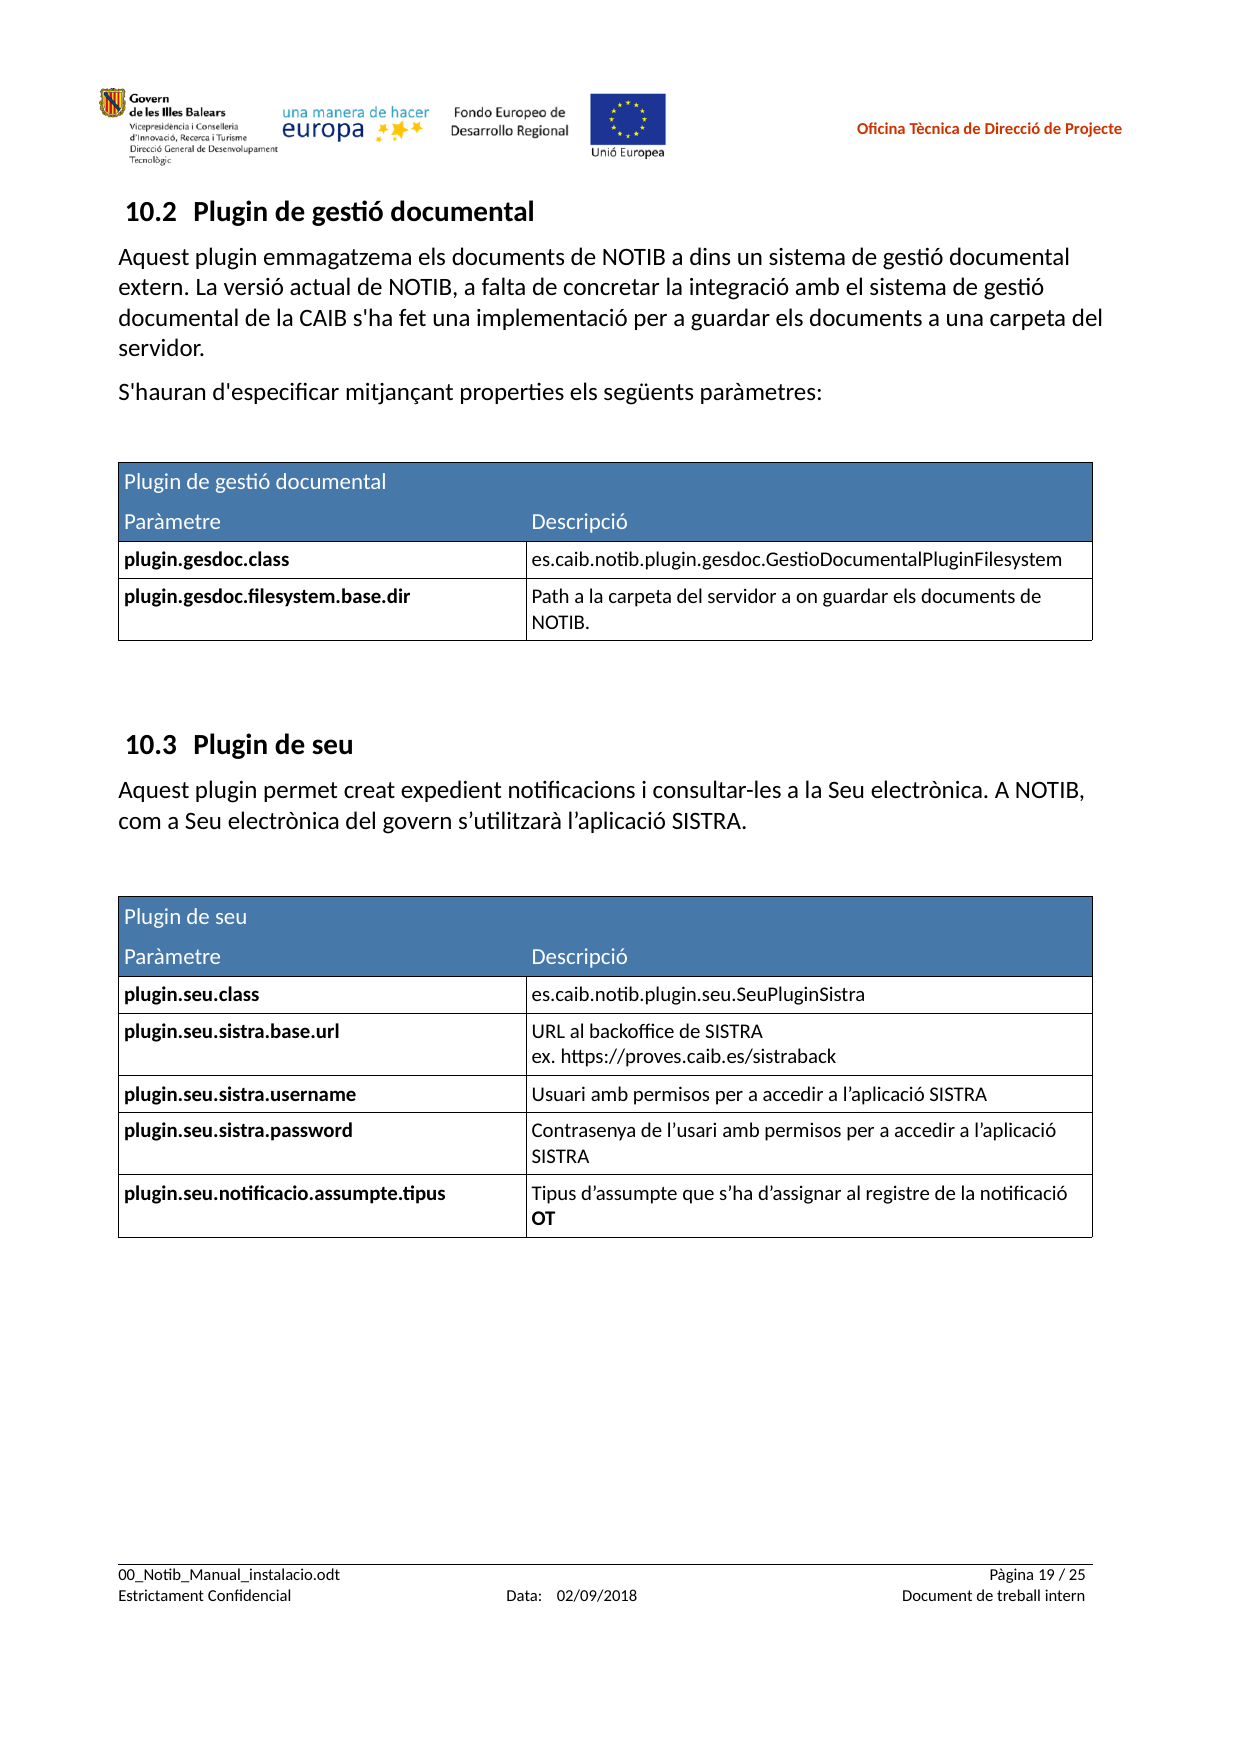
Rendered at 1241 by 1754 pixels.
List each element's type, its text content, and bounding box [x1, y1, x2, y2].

table_cell plugin.gesdoc.filesystem.base.dir [119, 579, 526, 640]
table_header Plugin de seu [119, 897, 1092, 936]
table_cell Contrasenya de l’usari amb permisos per a accedir a l’aplicació SISTRA [527, 1113, 1092, 1174]
table_cell URL al backoffice de SISTRA ex. https://proves.caib.es/sistraback [527, 1014, 1092, 1075]
text Aquest plugin emmagatzema els documents de NOTIB a dins un sistema de gestió documental extern. La versió actual de NOTIB, a falta de concretar la integració amb el sistema de gestió documental de la CAIB s'ha fet una implementació per a guardar els documents a una carpeta del servidor. [118, 241, 1122, 363]
text Aquest plugin permet creat expedient notificacions i consultar-les a la Seu electrònica. A NOTIB, com a Seu electrònica del govern s’utilitzarà l’aplicació SISTRA. [118, 774, 1122, 835]
table_cell Descripció [526, 936, 1092, 976]
table_cell plugin.seu.sistra.username [119, 1076, 526, 1112]
table_cell plugin.seu.sistra.base.url [119, 1014, 526, 1075]
table_cell es.caib.notib.plugin.gesdoc.GestioDocumentalPluginFilesystem [527, 542, 1092, 578]
table_cell plugin.gesdoc.class [119, 542, 526, 578]
subtitle Plugin de gestió documental [118, 193, 1122, 228]
table_header Plugin de gestió documental [119, 463, 1092, 501]
table_cell Descripció [526, 501, 1092, 541]
table_cell Paràmetre [119, 501, 526, 541]
subtitle Plugin de seu [118, 726, 1122, 762]
table_cell Path a la carpeta del servidor a on guardar els documents de NOTIB. [527, 579, 1092, 640]
table_cell plugin.seu.class [119, 977, 526, 1012]
text S'hauran d'especificar mitjançant properties els següents paràmetres: [118, 376, 1122, 406]
table_cell Paràmetre [119, 936, 526, 976]
picture [99, 87, 668, 166]
table_cell Usuari amb permisos per a accedir a l’aplicació SISTRA [527, 1076, 1092, 1112]
table_cell es.caib.notib.plugin.seu.SeuPluginSistra [527, 977, 1092, 1012]
table_cell plugin.seu.notificacio.assumpte.tipus [119, 1175, 526, 1237]
table_cell plugin.seu.sistra.password [119, 1113, 526, 1174]
table_cell Tipus d’assumpte que s’ha d’assignar al registre de la notificació OT [527, 1175, 1092, 1237]
